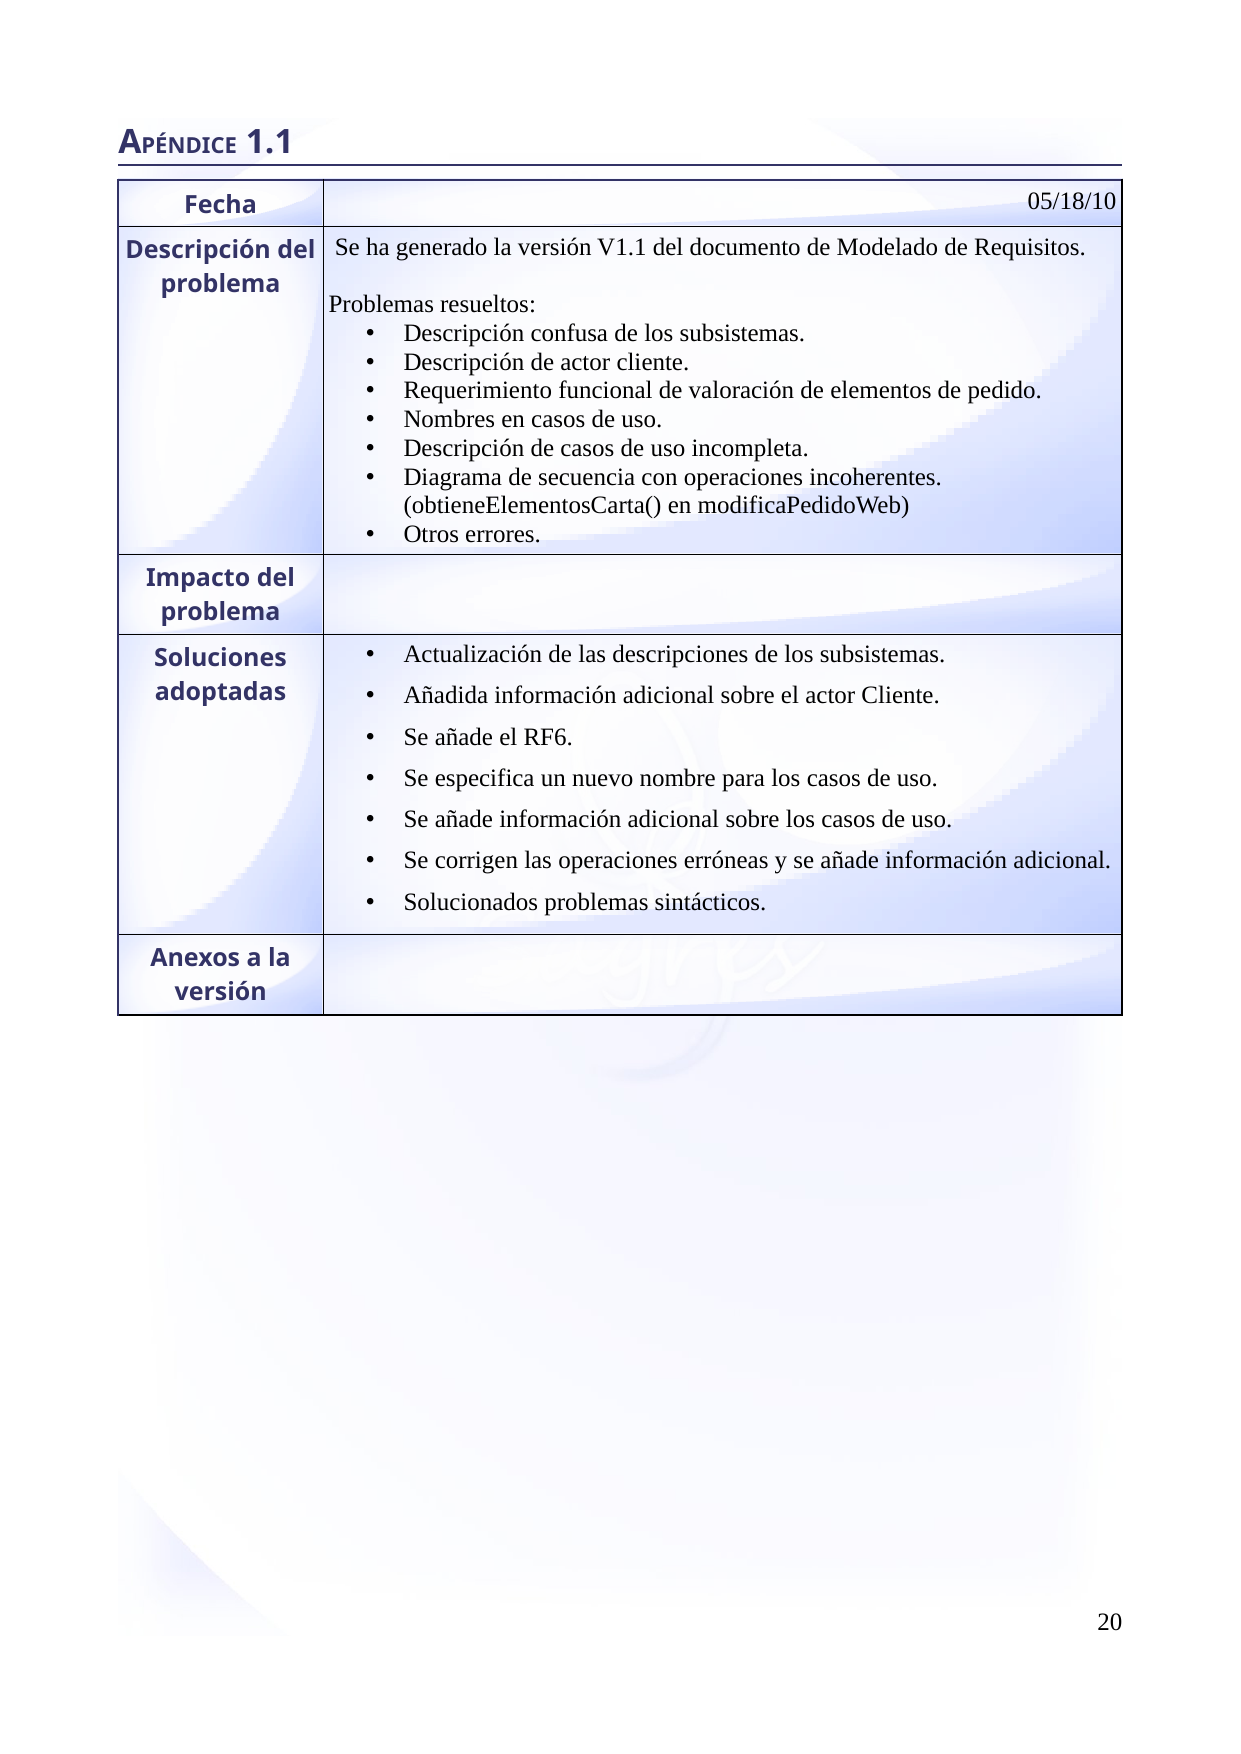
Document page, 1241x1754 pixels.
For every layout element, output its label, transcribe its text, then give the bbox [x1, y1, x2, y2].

table_cell Anexos a la versión [119, 935, 323, 1013]
subtitle Apéndice 1.1 [118, 118, 1122, 164]
table_cell Soluciones adoptadas [119, 635, 323, 934]
table_cell Impacto del problema [119, 555, 323, 633]
table_header 18/05/10 [324, 181, 1121, 226]
table_cell [324, 935, 1121, 1013]
table_cell Actualización de las descripciones de los subsistemas. Añadida información adicional sobre el actor Cliente. Se añade el RF6. Se especifica un nuevo nombre para los casos de uso. Se añade información adicional sobre los casos de uso. Se corrigen las operaciones erróneas y se añade información adicional. Solucionados problemas sintácticos. [324, 635, 1121, 934]
table_cell Se ha generado la versión V1.1 del documento de Modelado de Requisitos. Problemas resueltos: Descripción confusa de los subsistemas. Descripción de actor cliente. Requerimiento funcional de valoración de elementos de pedido. Nombres en casos de uso. Descripción de casos de uso incompleta. Diagrama de secuencia con operaciones incoherentes. (obtieneElementosCarta() en modificaPedidoWeb) Otros errores. [324, 227, 1121, 554]
table_cell [324, 555, 1121, 633]
picture [118, 1016, 1122, 1636]
picture [118, 166, 1122, 179]
table_header Fecha [119, 181, 323, 226]
table_cell Descripción del problema [119, 227, 323, 554]
